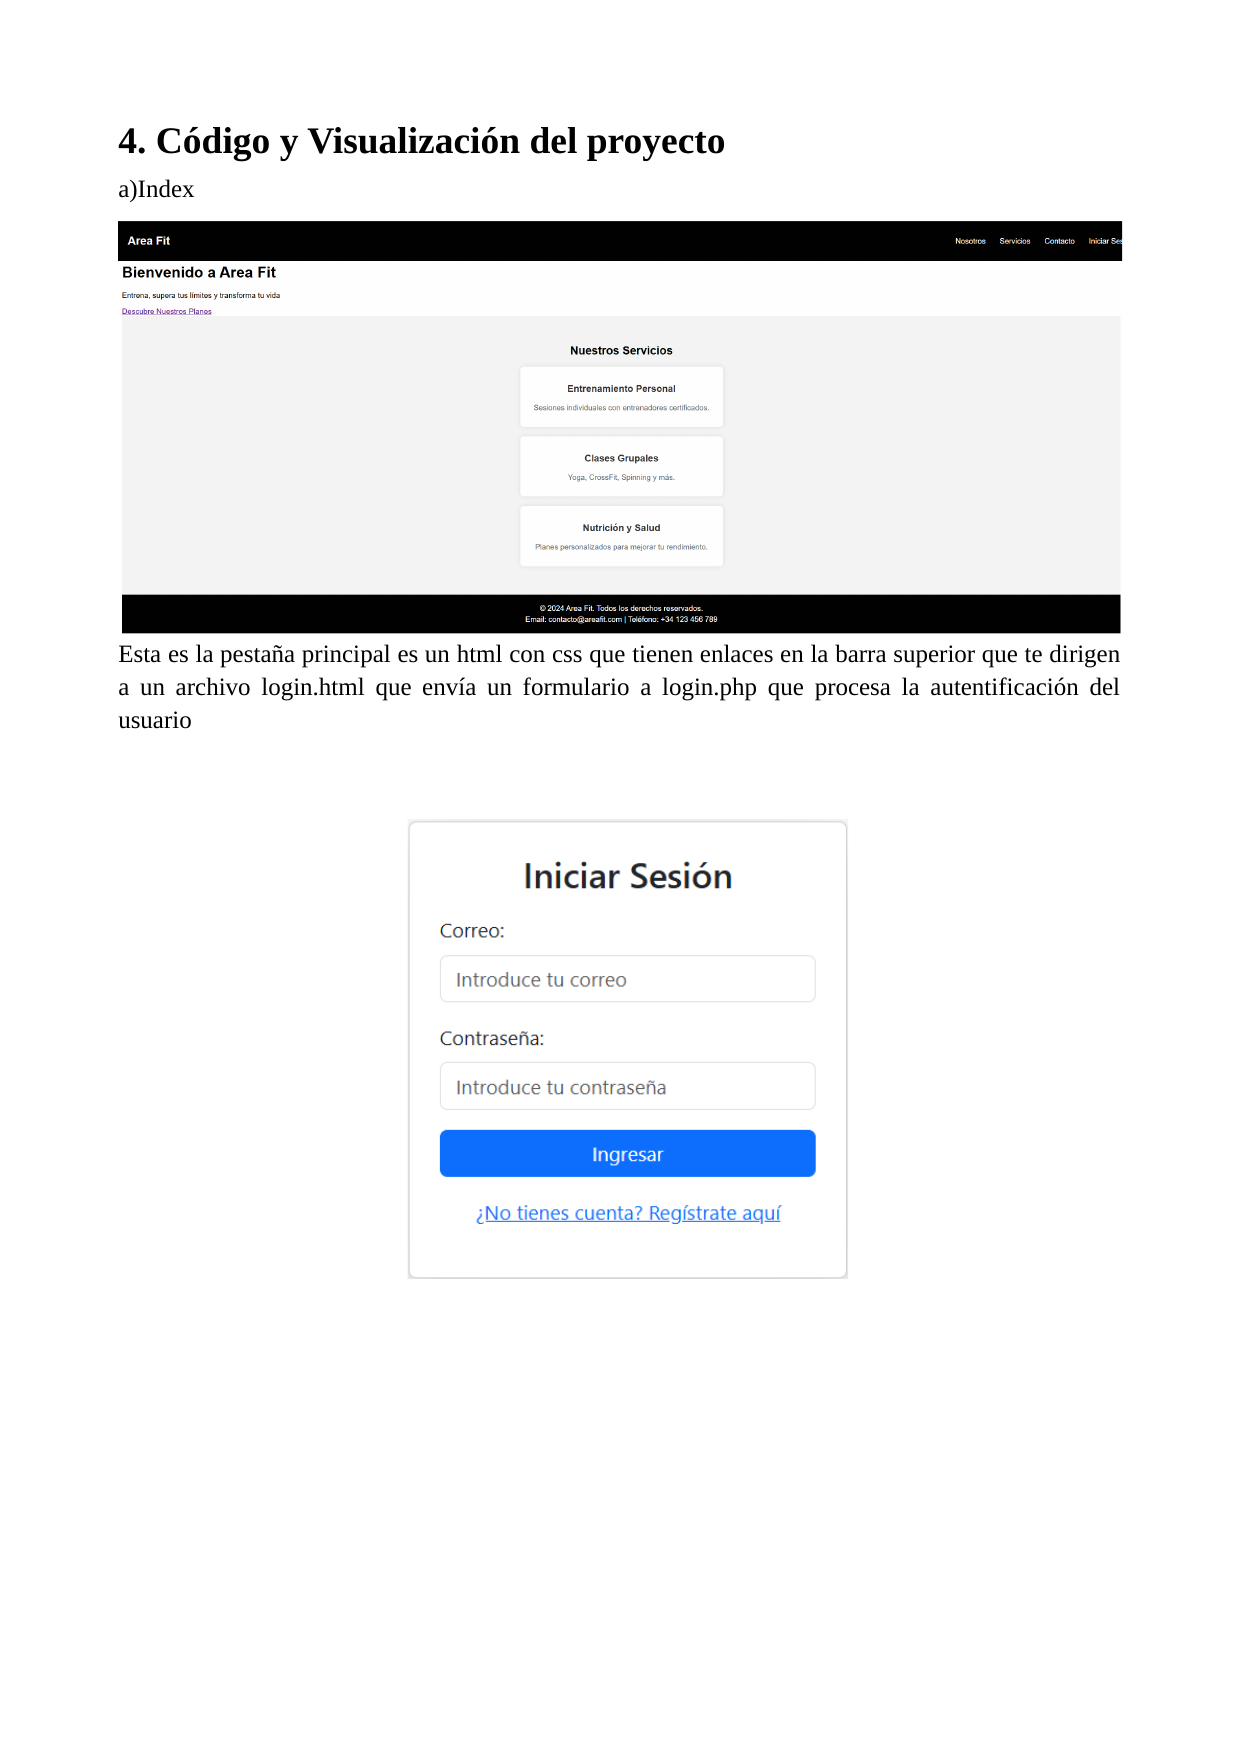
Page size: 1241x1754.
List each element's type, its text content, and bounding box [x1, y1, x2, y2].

text Esta es la pestaña principal es un html con css que tienen enlaces en la barra superior que te dirigen a un archivo login.html que envía un formulario a login.php que procesa la autentificación del usuario [118, 635, 1122, 734]
subtitle 4. Código y Visualización del proyecto [118, 118, 1122, 161]
picture [118, 221, 1123, 635]
text a)Index [118, 174, 1122, 202]
picture [407, 819, 849, 1279]
